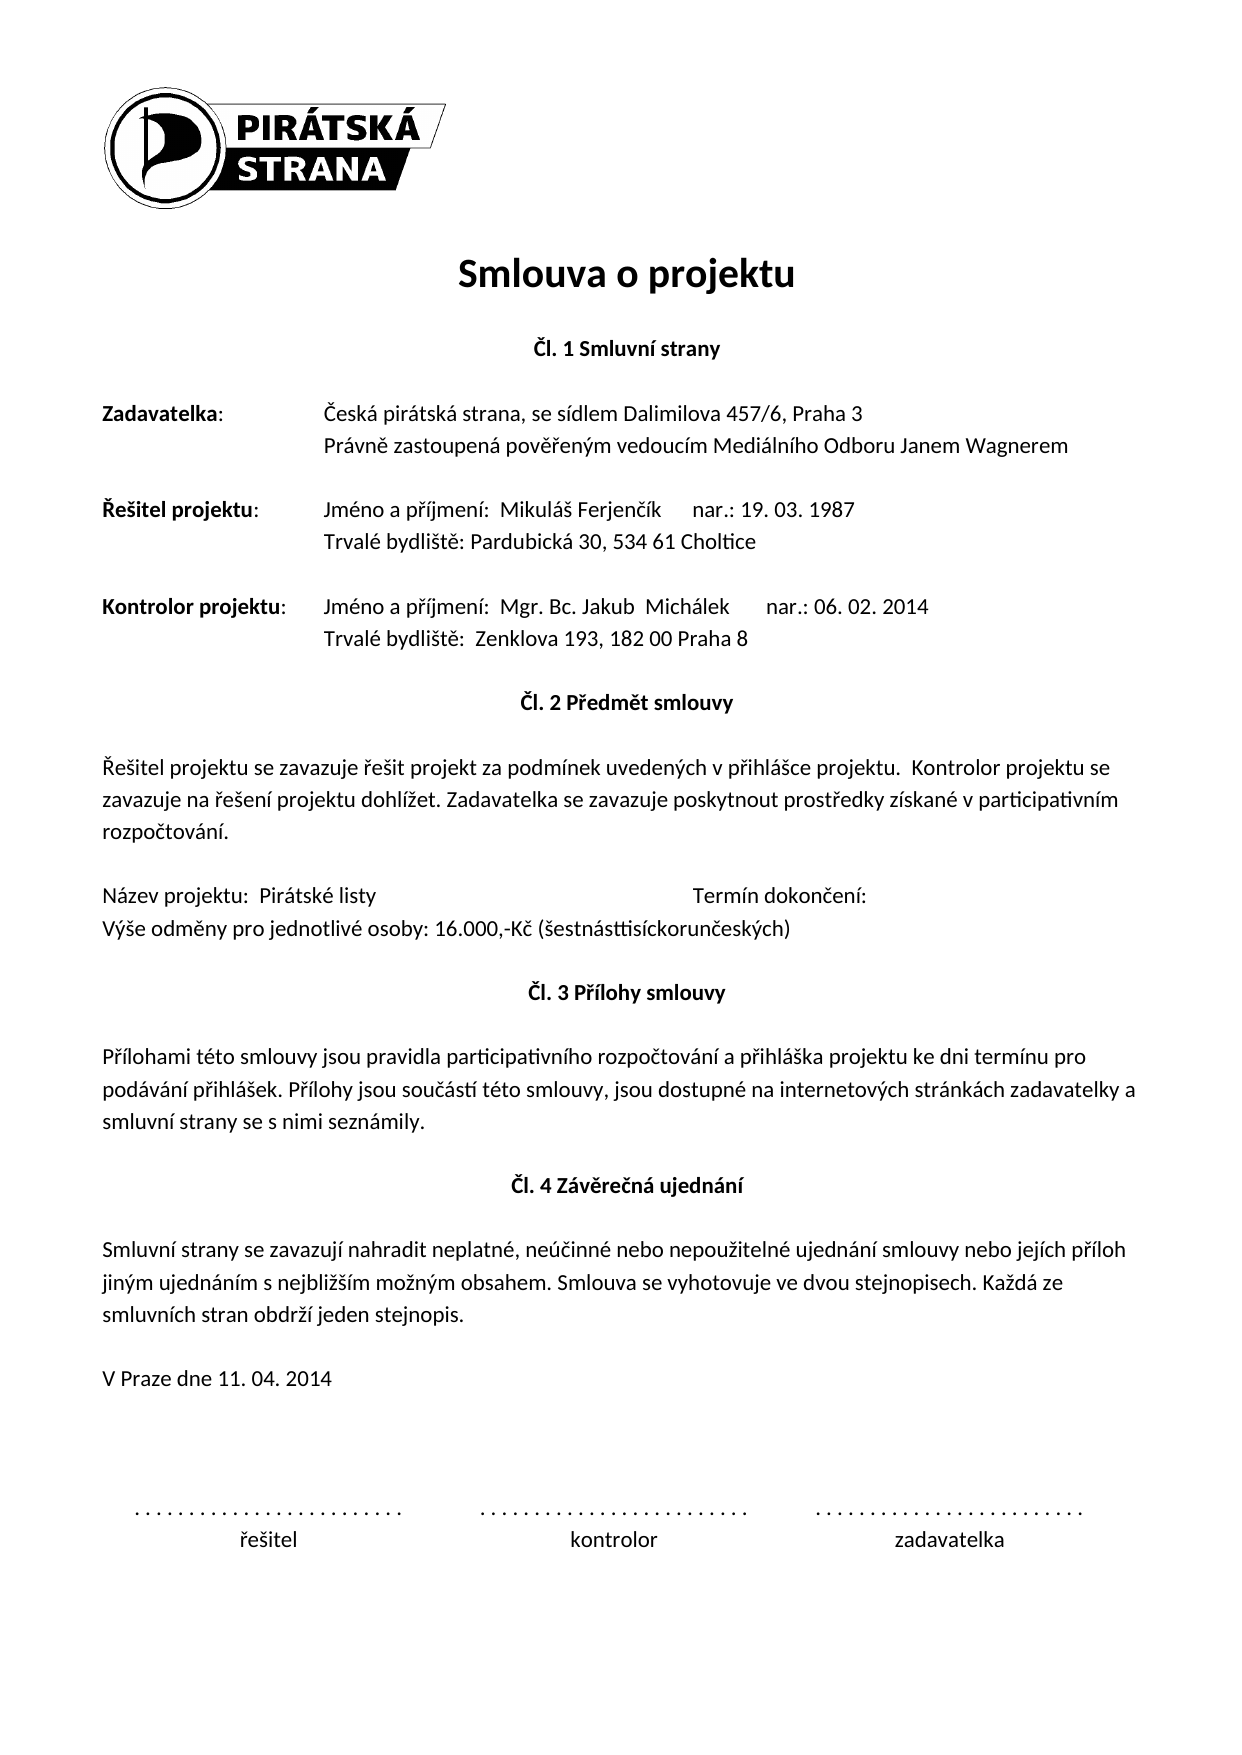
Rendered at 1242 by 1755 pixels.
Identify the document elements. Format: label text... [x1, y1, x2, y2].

text Právně zastoupená pověřeným vedoucím Mediálního Odboru Janem Wagnerem [324, 431, 1152, 459]
text V Praze dne 11. 04. 2014 [102, 1364, 1152, 1392]
text Řešitel projektu: Jméno a příjmení: Mikuláš Ferjenčík nar.: 19. 03. 1987 [102, 495, 1152, 523]
text Smlouva o projektu [102, 247, 1152, 298]
text Čl. 3 Přílohy smlouvy [102, 978, 1152, 1006]
text Zadavatelka: Česká pirátská strana, se sídlem Dalimilova 457/6, Praha 3 [102, 399, 1152, 427]
text Trvalé bydliště: Pardubická 30, 534 61 Choltice [324, 527, 1152, 556]
text . . . . . . . . . . . . . . . . . . . . . . . . . [102, 1493, 435, 1521]
text Trvalé bydliště: Zenklova 193, 182 00 Praha 8 [324, 624, 1152, 652]
text Kontrolor projektu: Jméno a příjmení: Mgr. Bc. Jakub Michálek nar.: 06. 02. 2014 [102, 592, 1152, 620]
text Řešitel projektu se zavazuje řešit projekt za podmínek uvedených v přihlášce projektu. Kontrolor projektu se zavazuje na řešení projektu dohlížet. Zadavatelka se zavazuje poskytnout prostředky získané v participativním rozpočtování. [102, 753, 1152, 845]
text . . . . . . . . . . . . . . . . . . . . . . . . . zadavatelka [793, 1493, 1106, 1553]
text Název projektu: Pirátské listy Termín dokončení: [102, 882, 1152, 909]
text Přílohami této smlouvy jsou pravidla participativního rozpočtování a přihláška projektu ke dni termínu pro podávání přihlášek. Přílohy jsou součástí této smlouvy, jsou dostupné na internetových stránkách zadavatelky a smluvní strany se s nimi seznámily. [102, 1042, 1152, 1135]
text . . . . . . . . . . . . . . . . . . . . . . . . . kontrolor [476, 1493, 752, 1553]
text Čl. 4 Závěrečná ujednání [102, 1171, 1152, 1199]
text Čl. 2 Předmět smlouvy [102, 688, 1152, 716]
text Čl. 1 Smluvní strany [102, 334, 1152, 362]
text řešitel [102, 1525, 435, 1553]
text Výše odměny pro jednotlivé osoby: 16.000,-Kč (šestnásttisíckorunčeských) [102, 914, 1152, 942]
text Smluvní strany se zavazují nahradit neplatné, neúčinné nebo nepoužitelné ujednání smlouvy nebo jejích příloh jiným ujednáním s nejbližším možným obsahem. Smlouva se vyhotovuje ve dvou stejnopisech. Každá ze smluvních stran obdrží jeden stejnopis. [102, 1236, 1152, 1328]
